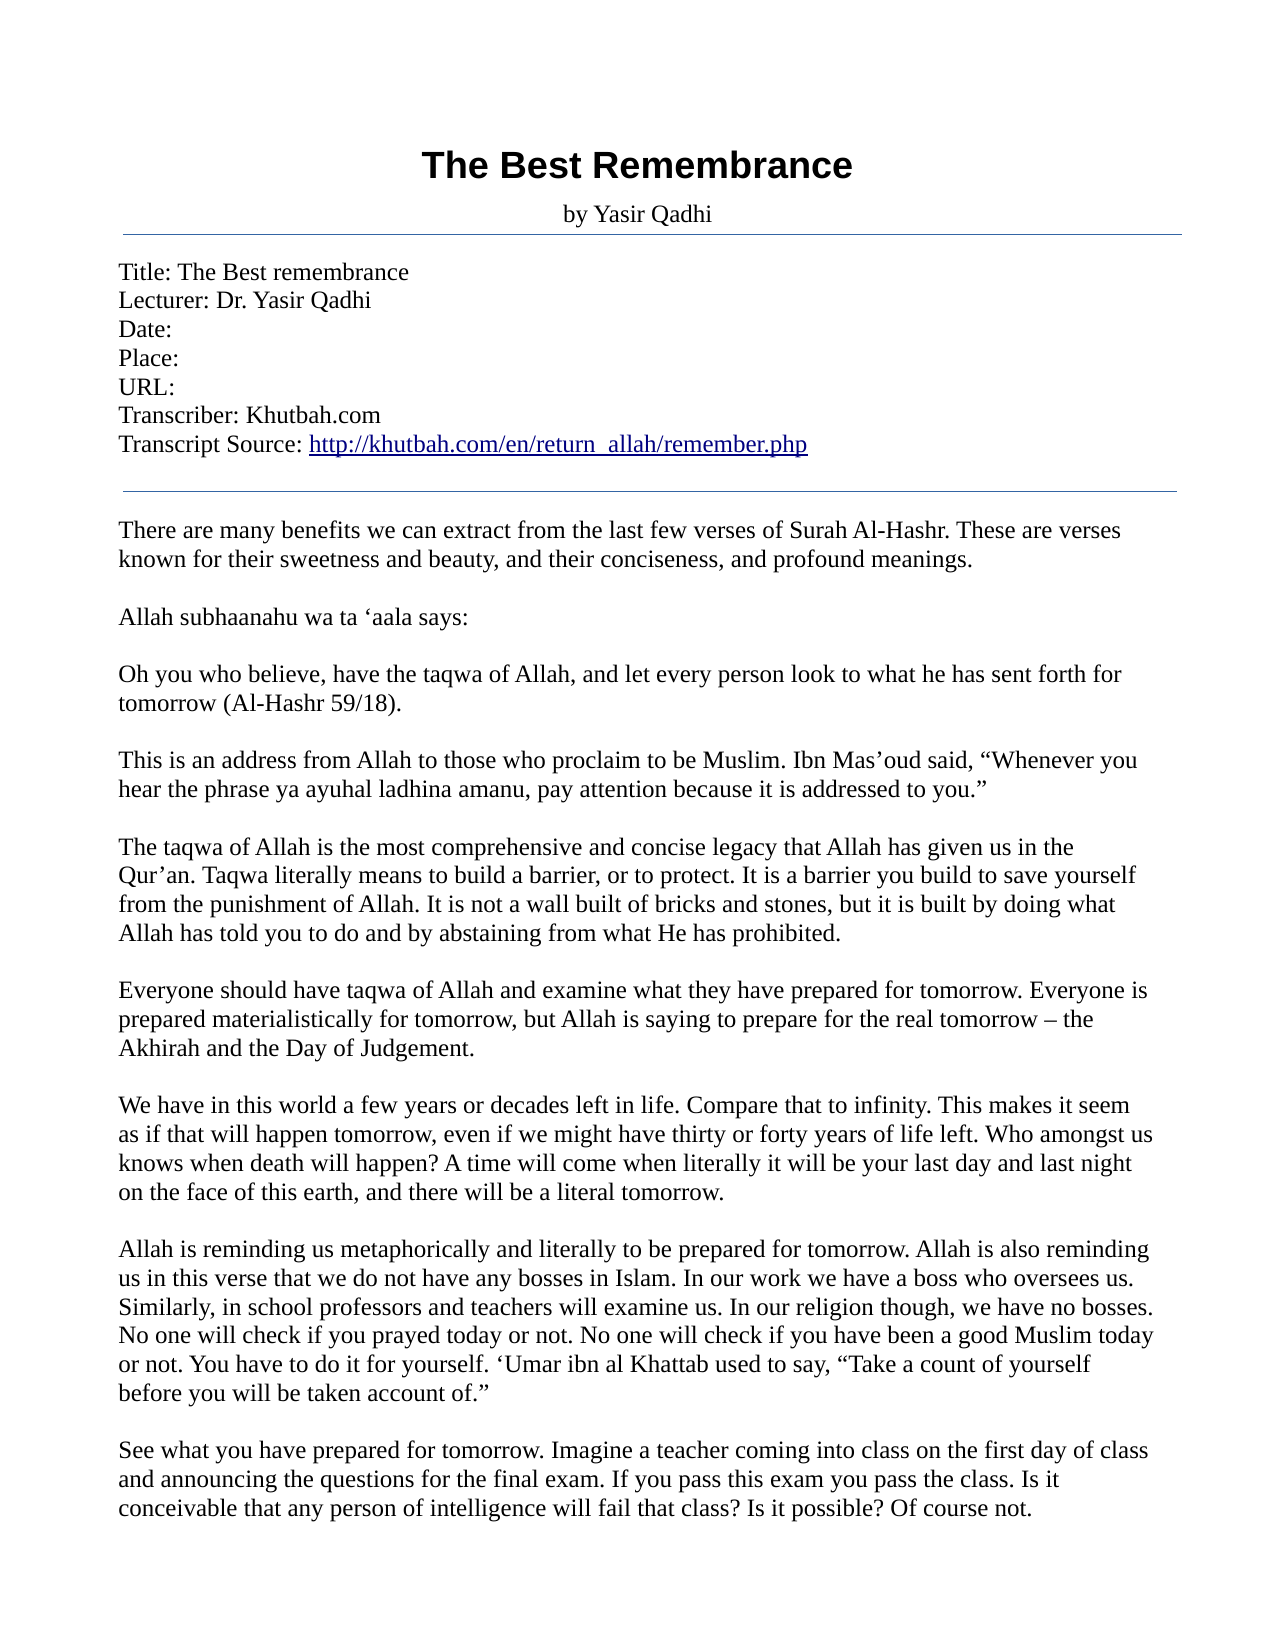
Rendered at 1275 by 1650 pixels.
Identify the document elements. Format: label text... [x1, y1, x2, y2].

text Title: The Best remembrance [118, 257, 1157, 286]
text Transcriber: Khutbah.com [118, 401, 1157, 429]
text Date: [118, 314, 1157, 343]
text This is an address from Allah to those who proclaim to be Muslim. Ibn Mas’oud said, “Whenever you hear the phrase ya ayuhal ladhina amanu, pay attention because it is addressed to you.” [118, 746, 1157, 803]
text There are many benefits we can extract from the last few verses of Surah Al-Hashr. These are verses known for their sweetness and beauty, and their conciseness, and profound meanings. [118, 516, 1157, 573]
text Place: [118, 343, 1157, 372]
text We have in this world a few years or decades left in life. Compare that to infinity. This makes it seem as if that will happen tomorrow, even if we might have thirty or forty years of life left. Who amongst us knows when death will happen? A time will come when literally it will be your last day and last night on the face of this earth, and there will be a literal tomorrow. [118, 1091, 1157, 1206]
text See what you have prepared for tomorrow. Imagine a teacher coming into class on the first day of class and announcing the questions for the final exam. If you pass this exam you pass the class. Is it conceivable that any person of intelligence will fail that class? Is it possible? Of course not. [118, 1436, 1157, 1522]
subtitle The Best Remembrance [118, 143, 1157, 187]
text Transcript Source: http://khutbah.com/en/return_allah/remember.php [118, 429, 1157, 458]
text by Yasir Qadhi [118, 199, 1157, 228]
text URL: [118, 372, 1157, 401]
text Allah is reminding us metaphorically and literally to be prepared for tomorrow. Allah is also reminding us in this verse that we do not have any bosses in Islam. In our work we have a boss who oversees us. Similarly, in school professors and teachers will examine us. In our religion though, we have no bosses. No one will check if you prayed today or not. No one will check if you have been a good Muslim today or not. You have to do it for yourself. ‘Umar ibn al Khattab used to say, “Take a count of yourself before you will be taken account of.” [118, 1234, 1157, 1407]
text Everyone should have taqwa of Allah and examine what they have prepared for tomorrow. Everyone is prepared materialistically for tomorrow, but Allah is saying to prepare for the real tomorrow – the Akhirah and the Day of Judgement. [118, 976, 1157, 1062]
text The taqwa of Allah is the most comprehensive and concise legacy that Allah has given us in the Qur’an. Taqwa literally means to build a barrier, or to protect. It is a barrier you build to save yourself from the punishment of Allah. It is not a wall built of bricks and stones, but it is built by doing what Allah has told you to do and by abstaining from what He has prohibited. [118, 832, 1157, 947]
text Allah subhaanahu wa ta ‘aala says: [118, 602, 1157, 631]
text Oh you who believe, have the taqwa of Allah, and let every person look to what he has sent forth for tomorrow (Al-Hashr 59/18). [118, 659, 1157, 717]
text Lecturer: Dr. Yasir Qadhi [118, 286, 1157, 314]
